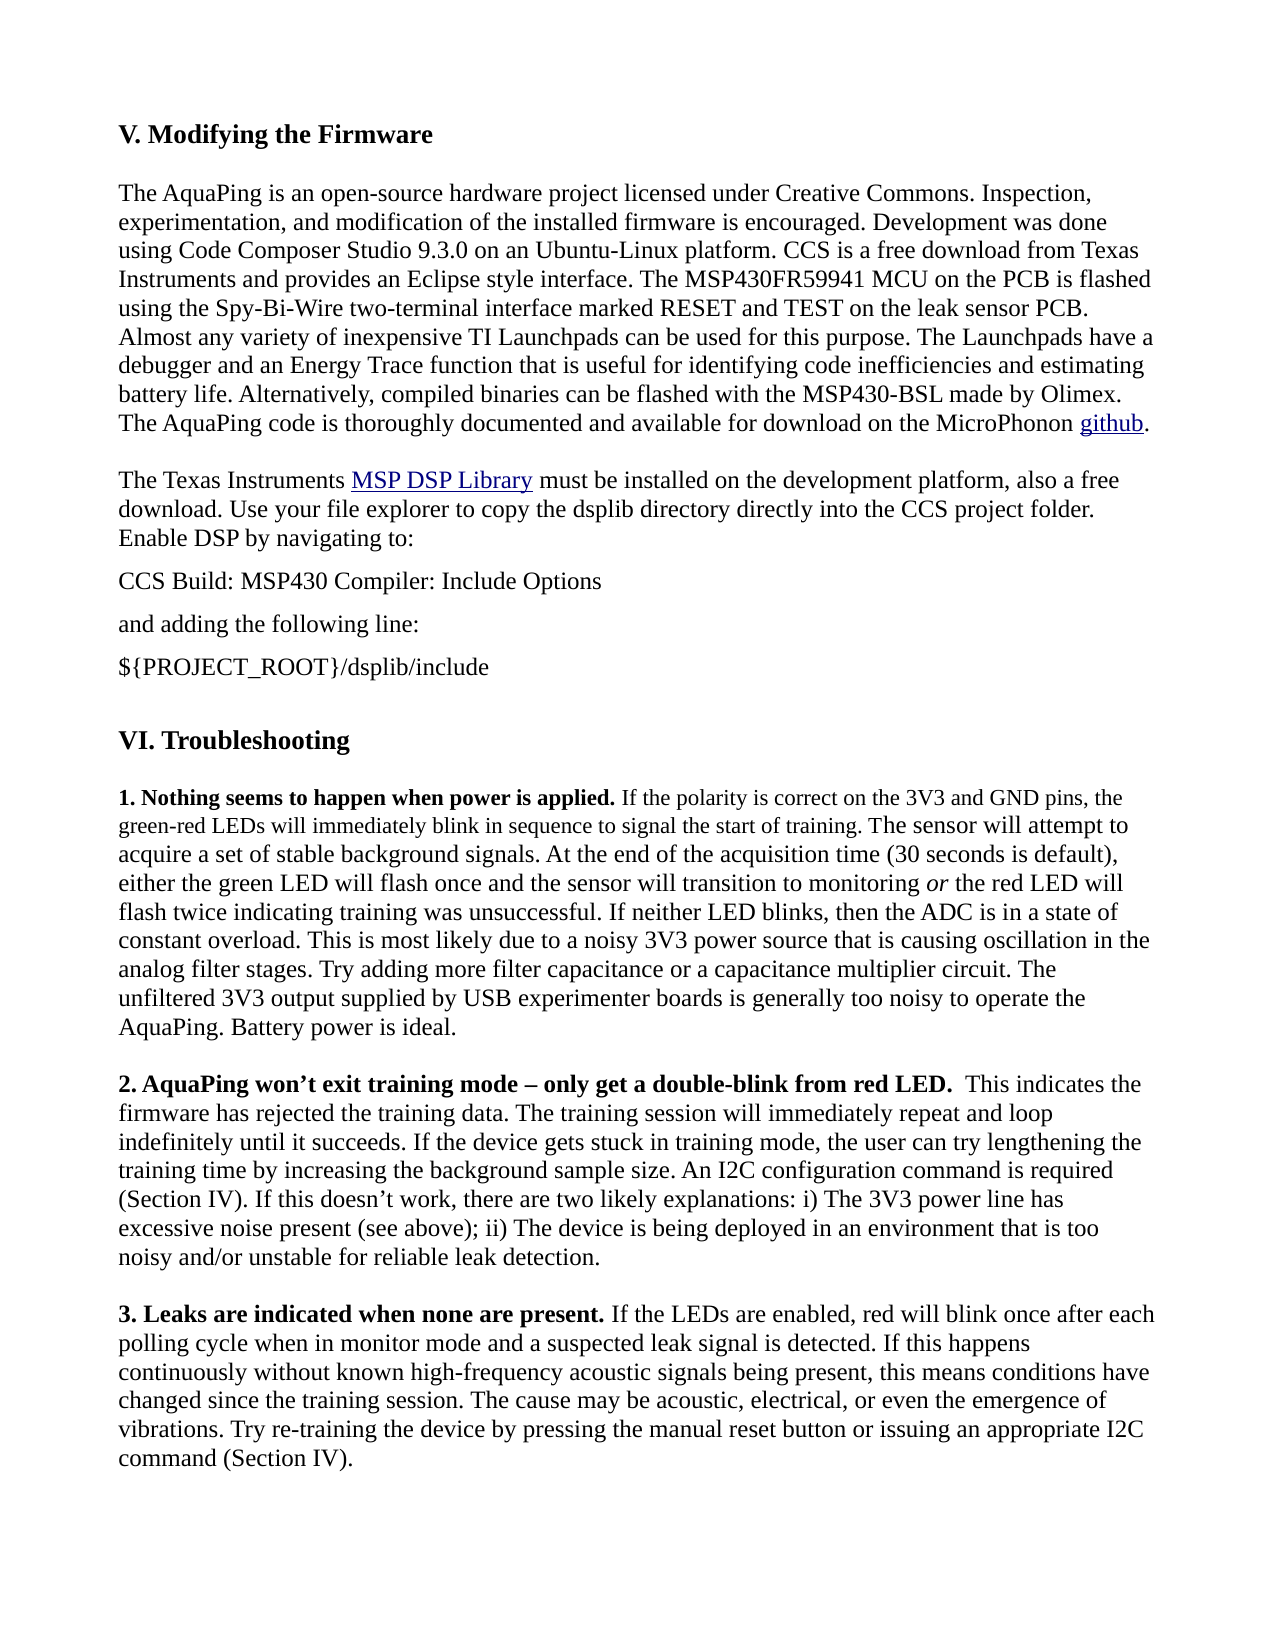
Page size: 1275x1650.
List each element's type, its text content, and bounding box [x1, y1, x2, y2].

text The AquaPing is an open-source hardware project licensed under Creative Commons. Inspection, experimentation, and modification of the installed firmware is encouraged. Development was done using Code Composer Studio 9.3.0 on an Ubuntu-Linux platform. CCS is a free download from Texas Instruments and provides an Eclipse style interface. The MSP430FR59941 MCU on the PCB is flashed using the Spy-Bi-Wire two-terminal interface marked RESET and TEST on the leak sensor PCB. Almost any variety of inexpensive TI Launchpads can be used for this purpose. The Launchpads have a debugger and an Energy Trace function that is useful for identifying code inefficiencies and estimating battery life. Alternatively, compiled binaries can be flashed with the MSP430-BSL made by Olimex. The AquaPing code is thoroughly documented and available for download on the MicroPhonon github. [118, 178, 1157, 437]
text ${PROJECT_ROOT}/dsplib/include [118, 652, 1157, 681]
text VI. Troubleshooting [118, 724, 1157, 755]
text The Texas Instruments MSP DSP Library must be installed on the development platform, also a free download. Use your file explorer to copy the dsplib directory directly into the CCS project folder. [118, 466, 1157, 523]
text Enable DSP by navigating to: [118, 523, 1157, 552]
text 3. Leaks are indicated when none are present. If the LEDs are enabled, red will blink once after each polling cycle when in monitor mode and a suspected leak signal is detected. If this happens continuously without known high-frequency acoustic signals being present, this means conditions have changed since the training session. The cause may be acoustic, electrical, or even the emergence of vibrations. Try re-training the device by pressing the manual reset button or issuing an appropriate I2C command (Section IV). [118, 1299, 1157, 1472]
text V. Modifying the Firmware [118, 118, 1157, 149]
text and adding the following line: [118, 609, 1157, 638]
text 2. AquaPing won’t exit training mode – only get a double-blink from red LED. This indicates the firmware has rejected the training data. The training session will immediately repeat and loop indefinitely until it succeeds. If the device gets stuck in training mode, the user can try lengthening the training time by increasing the background sample size. An I2C configuration command is required (Section IV). If this doesn’t work, there are two likely explanations: i) The 3V3 power line has excessive noise present (see above); ii) The device is being deployed in an environment that is too noisy and/or unstable for reliable leak detection. [118, 1069, 1157, 1271]
text CCS Build: MSP430 Compiler: Include Options [118, 566, 1157, 595]
text 1. Nothing seems to happen when power is applied. If the polarity is correct on the 3V3 and GND pins, the green-red LEDs will immediately blink in sequence to signal the start of training. The sensor will attempt to acquire a set of stable background signals. At the end of the acquisition time (30 seconds is default), either the green LED will flash once and the sensor will transition to monitoring or the red LED will flash twice indicating training was unsuccessful. If neither LED blinks, then the ADC is in a state of constant overload. This is most likely due to a noisy 3V3 power source that is causing oscillation in the analog filter stages. Try adding more filter capacitance or a capacitance multiplier circuit. The unfiltered 3V3 output supplied by USB experimenter boards is generally too noisy to operate the AquaPing. Battery power is ideal. [118, 784, 1157, 1041]
